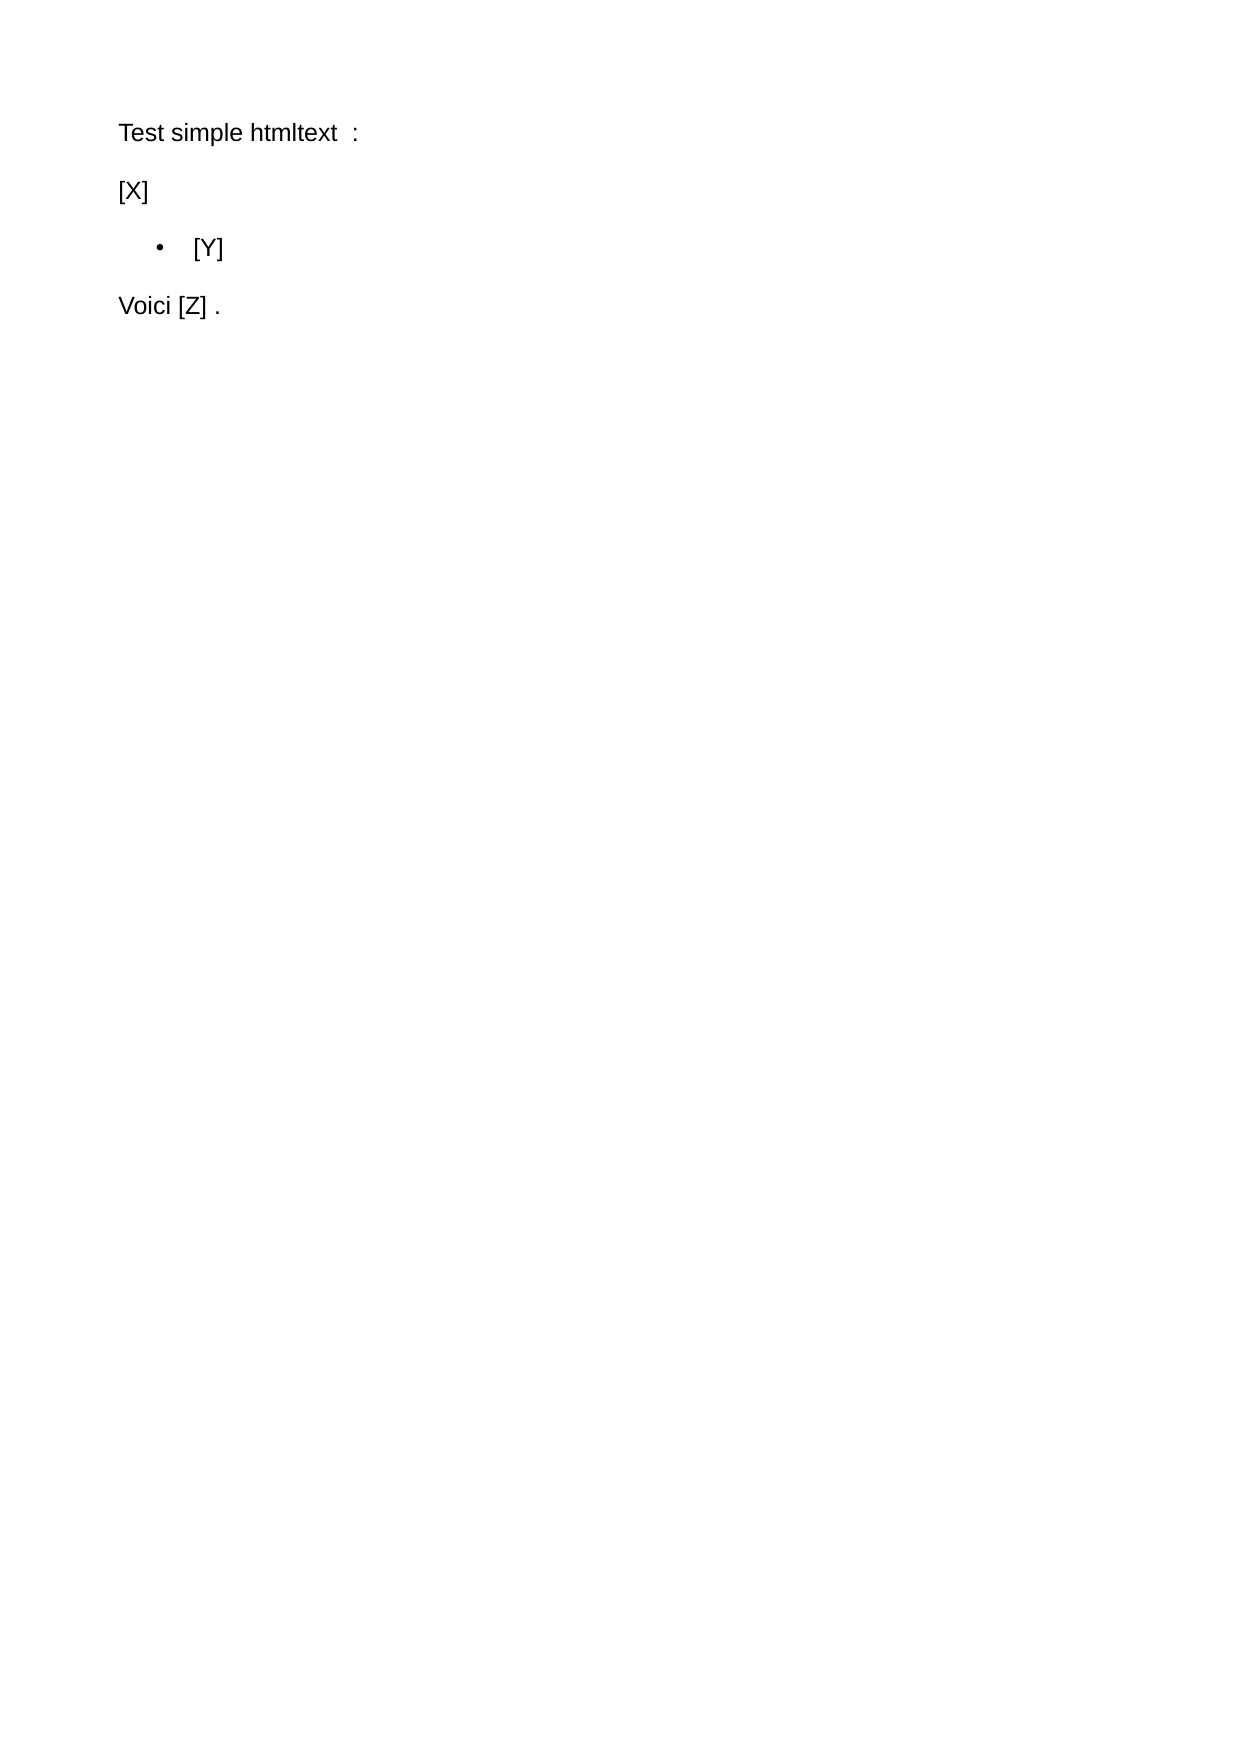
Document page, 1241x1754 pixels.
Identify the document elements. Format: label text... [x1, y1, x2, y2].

text Voici [Z] . [118, 291, 1122, 319]
list [Y] [156, 233, 1122, 262]
text [X] [118, 176, 1122, 204]
text Test simple htmltext : [118, 118, 1122, 147]
